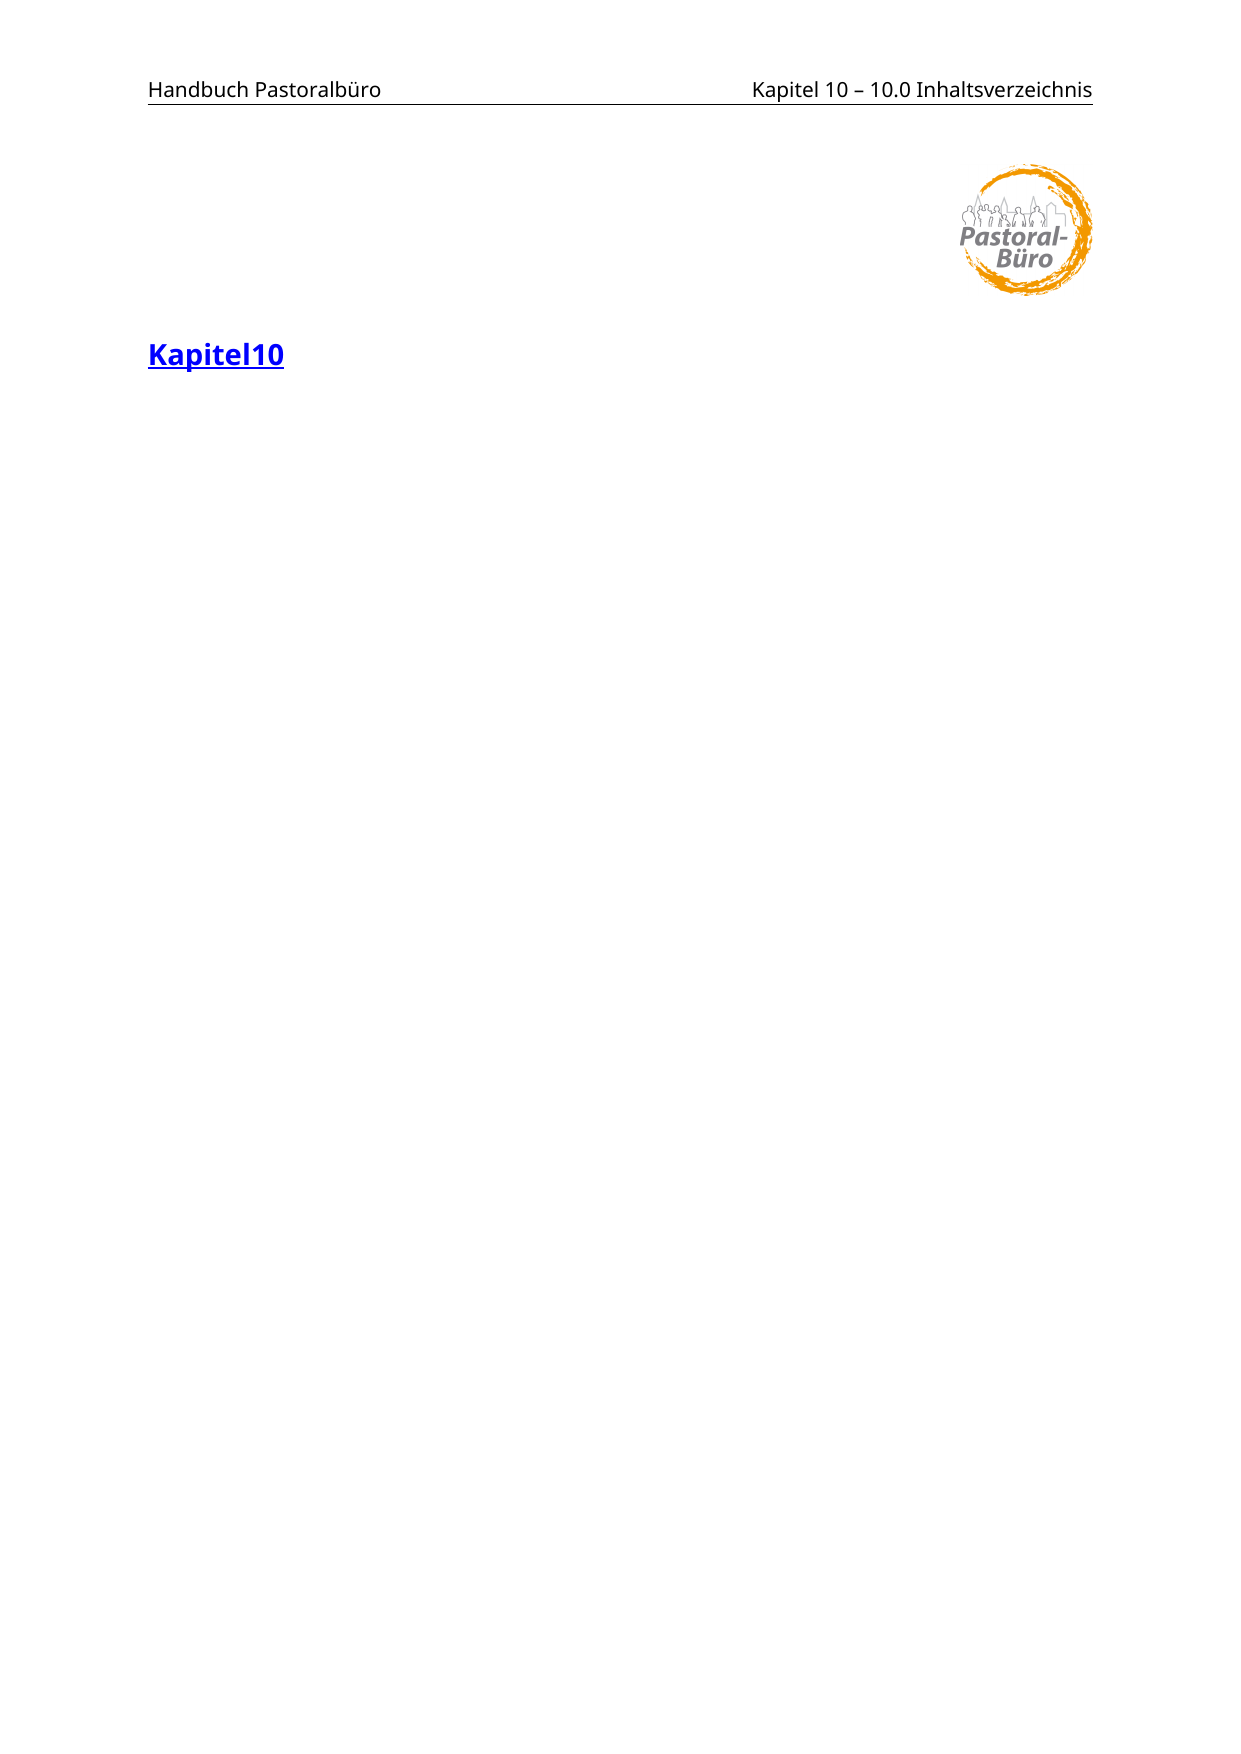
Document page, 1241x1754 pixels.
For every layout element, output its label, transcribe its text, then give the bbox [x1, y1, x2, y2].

text Kapitel10 [148, 334, 1093, 373]
picture [960, 164, 1093, 296]
